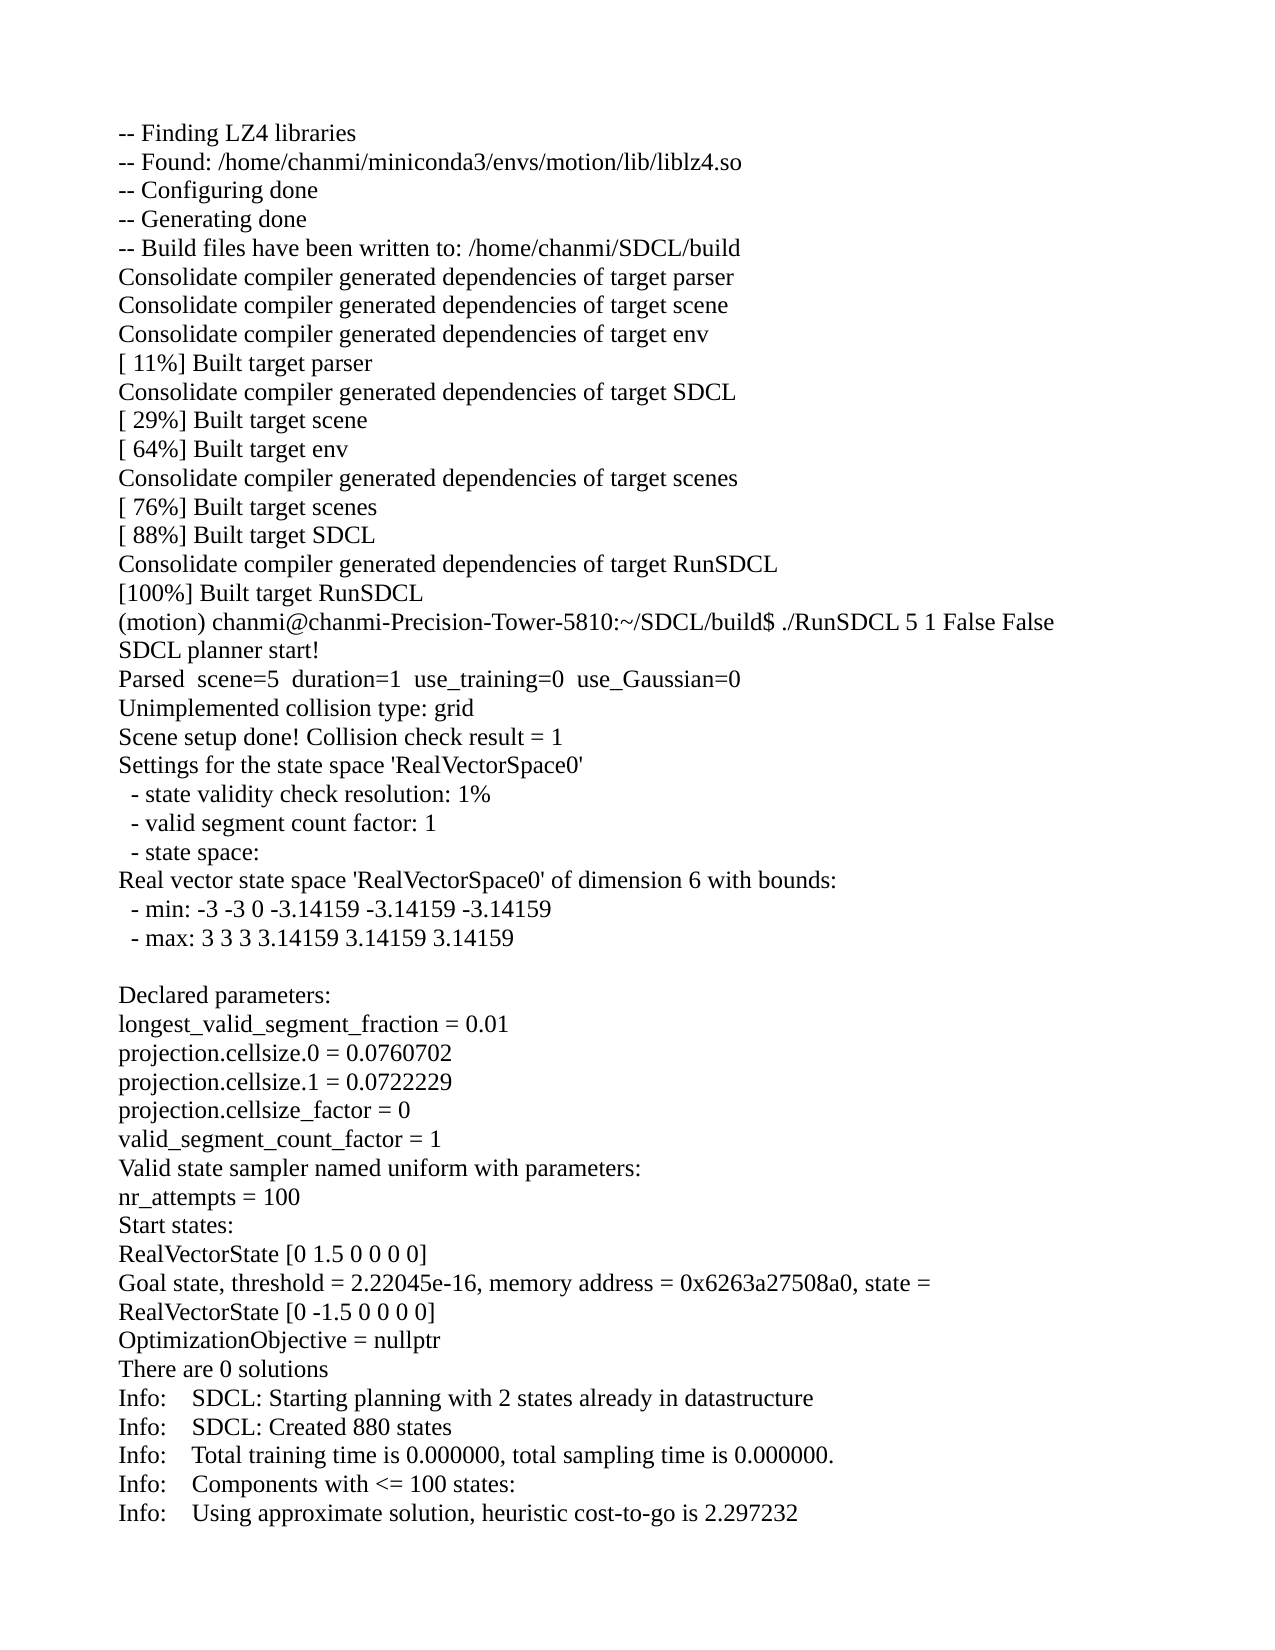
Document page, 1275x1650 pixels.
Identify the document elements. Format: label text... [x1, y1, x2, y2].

text SDCL planner start! [118, 636, 1157, 664]
text (motion) chanmi@chanmi-Precision-Tower-5810:~/SDCL/build$ ./RunSDCL 5 1 False False [118, 607, 1157, 636]
text Real vector state space 'RealVectorSpace0' of dimension 6 with bounds: [118, 866, 1157, 894]
text - max: 3 3 3 3.14159 3.14159 3.14159 [118, 923, 1157, 952]
text -- Finding LZ4 libraries [118, 118, 1157, 147]
text Declared parameters: [118, 981, 1157, 1009]
text Valid state sampler named uniform with parameters: [118, 1153, 1157, 1182]
text -- Generating done [118, 204, 1157, 233]
text Parsed scene=5 duration=1 use_training=0 use_Gaussian=0 [118, 664, 1157, 693]
text [ 88%] Built target SDCL [118, 521, 1157, 549]
text OptimizationObjective = nullptr [118, 1326, 1157, 1354]
text projection.cellsize.1 = 0.0722229 [118, 1067, 1157, 1096]
text There are 0 solutions [118, 1354, 1157, 1383]
text - min: -3 -3 0 -3.14159 -3.14159 -3.14159 [118, 894, 1157, 923]
text projection.cellsize.0 = 0.0760702 [118, 1038, 1157, 1067]
text [ 64%] Built target env [118, 434, 1157, 463]
text - valid segment count factor: 1 [118, 808, 1157, 837]
text Consolidate compiler generated dependencies of target env [118, 319, 1157, 348]
text nr_attempts = 100 [118, 1182, 1157, 1211]
text RealVectorState [0 -1.5 0 0 0 0] [118, 1297, 1157, 1326]
text RealVectorState [0 1.5 0 0 0 0] [118, 1239, 1157, 1268]
text Settings for the state space 'RealVectorSpace0' [118, 751, 1157, 779]
text - state space: [118, 837, 1157, 866]
text valid_segment_count_factor = 1 [118, 1124, 1157, 1153]
text Start states: [118, 1211, 1157, 1239]
text - state validity check resolution: 1% [118, 779, 1157, 808]
text -- Build files have been written to: /home/chanmi/SDCL/build [118, 233, 1157, 262]
text [ 76%] Built target scenes [118, 492, 1157, 521]
text Info: Components with <= 100 states: [118, 1469, 1157, 1498]
text Info: SDCL: Starting planning with 2 states already in datastructure [118, 1383, 1157, 1412]
text [100%] Built target RunSDCL [118, 578, 1157, 607]
text -- Found: /home/chanmi/miniconda3/envs/motion/lib/liblz4.so [118, 147, 1157, 176]
text longest_valid_segment_fraction = 0.01 [118, 1009, 1157, 1038]
text Consolidate compiler generated dependencies of target scene [118, 291, 1157, 319]
text Info: SDCL: Created 880 states [118, 1412, 1157, 1441]
text Goal state, threshold = 2.22045e-16, memory address = 0x6263a27508a0, state = [118, 1268, 1157, 1297]
text Consolidate compiler generated dependencies of target scenes [118, 463, 1157, 492]
text Unimplemented collision type: grid [118, 693, 1157, 722]
text Consolidate compiler generated dependencies of target SDCL [118, 377, 1157, 406]
text [ 11%] Built target parser [118, 348, 1157, 377]
text Scene setup done! Collision check result = 1 [118, 722, 1157, 751]
text Info: Using approximate solution, heuristic cost-to-go is 2.297232 [118, 1498, 1157, 1527]
text Consolidate compiler generated dependencies of target RunSDCL [118, 549, 1157, 578]
text Info: Total training time is 0.000000, total sampling time is 0.000000. [118, 1441, 1157, 1469]
text Consolidate compiler generated dependencies of target parser [118, 262, 1157, 291]
text projection.cellsize_factor = 0 [118, 1096, 1157, 1124]
text [ 29%] Built target scene [118, 406, 1157, 434]
text -- Configuring done [118, 176, 1157, 204]
